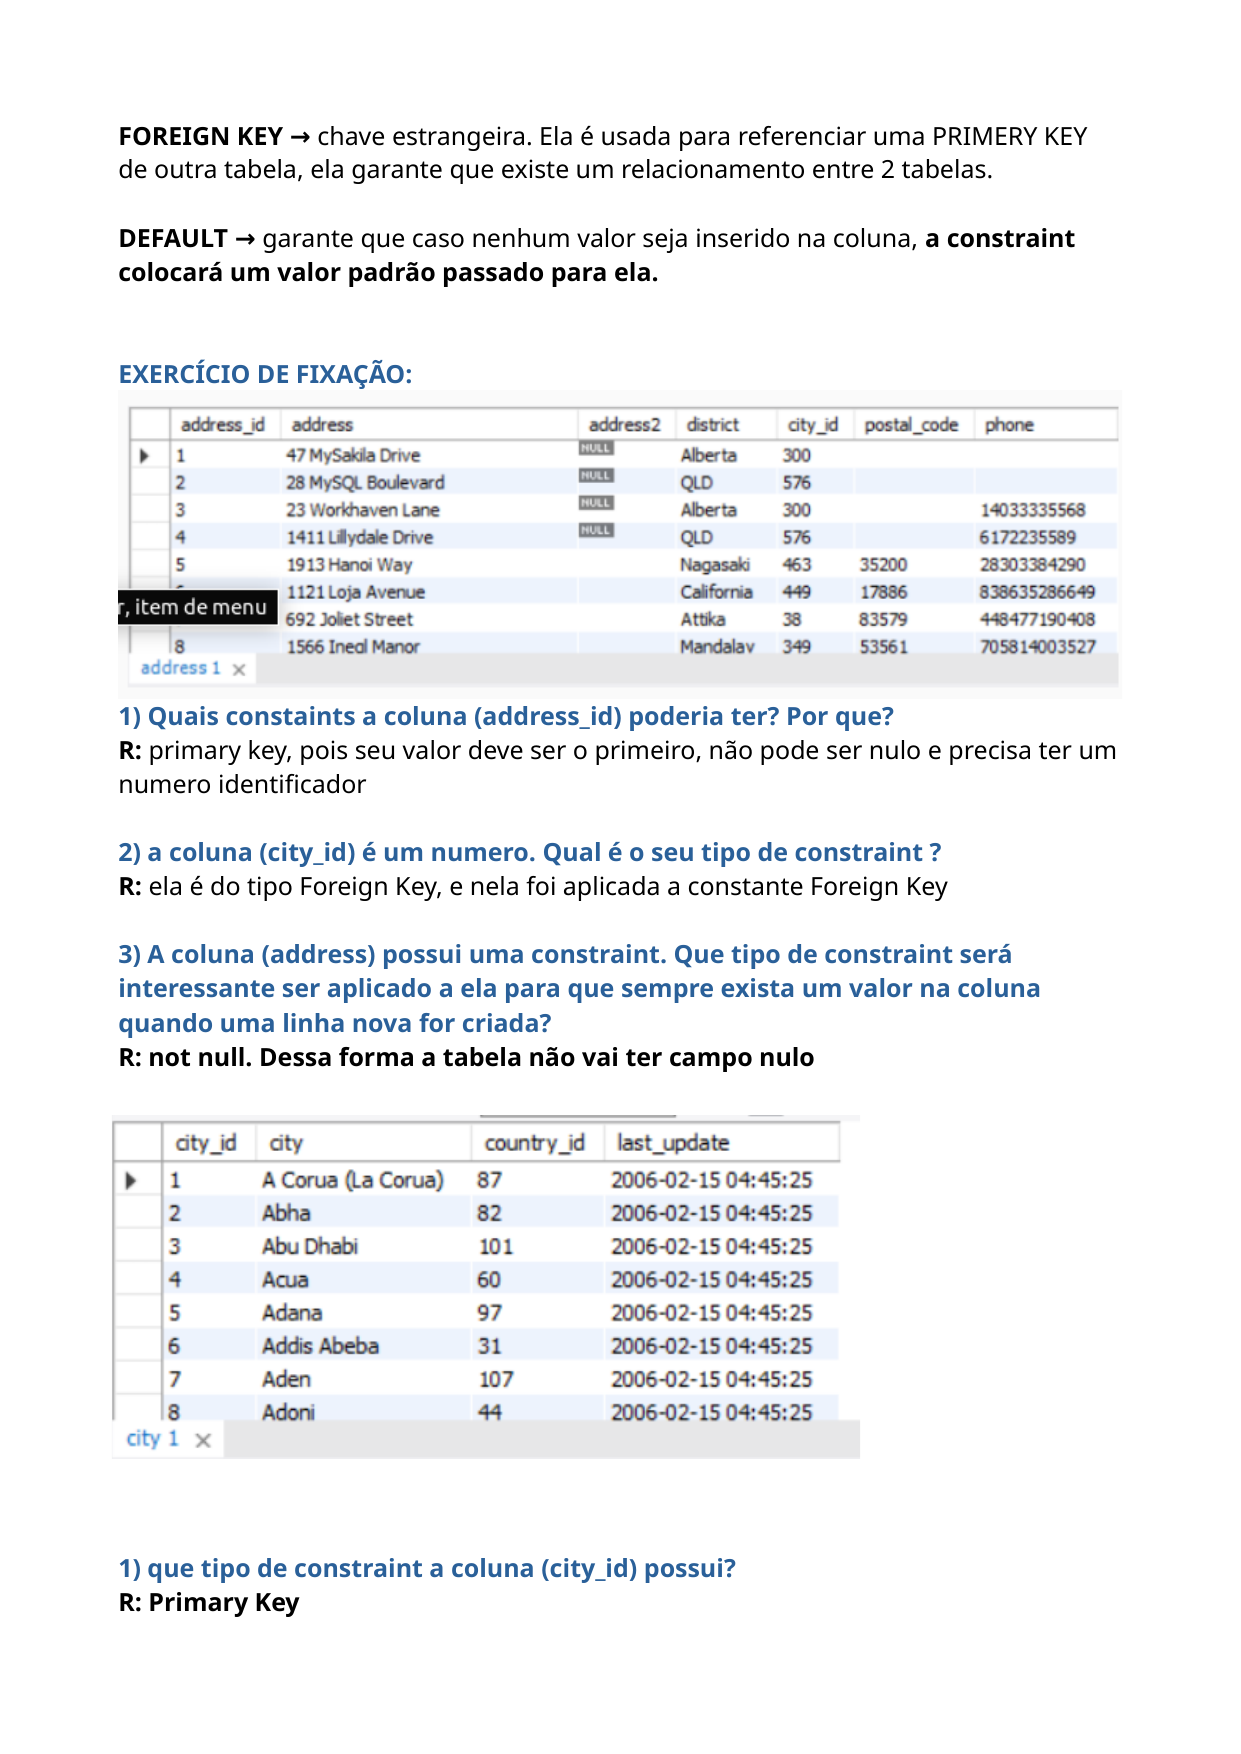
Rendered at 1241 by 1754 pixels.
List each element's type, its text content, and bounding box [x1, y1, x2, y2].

picture [111, 1115, 861, 1459]
text FOREIGN KEY → chave estrangeira. Ela é usada para referenciar uma PRIMERY KEY de outra tabela, ela garante que existe um relacionamento entre 2 tabelas. [118, 118, 1122, 186]
text R: not null. Dessa forma a tabela não vai ter campo nulo [118, 1039, 1122, 1073]
text 1) que tipo de constraint a coluna (city_id) possui? [118, 1550, 1122, 1584]
text 1) Quais constaints a coluna (address_id) poderia ter? Por que? [118, 699, 1122, 733]
text R: ela é do tipo Foreign Key, e nela foi aplicada a constante Foreign Key [118, 869, 1122, 903]
picture [118, 390, 1123, 699]
text EXERCÍCIO DE FIXAÇÃO: [118, 357, 1122, 390]
text R: Primary Key [118, 1584, 1122, 1618]
text DEFAULT → garante que caso nenhum valor seja inserido na coluna, a constraint colocará um valor padrão passado para ela. [118, 220, 1122, 288]
text 3) A coluna (address) possui uma constraint. Que tipo de constraint será interessante ser aplicado a ela para que sempre exista um valor na coluna quando uma linha nova for criada? [118, 937, 1122, 1039]
text R: primary key, pois seu valor deve ser o primeiro, não pode ser nulo e precisa ter um numero identificador [118, 733, 1122, 801]
text 2) a coluna (city_id) é um numero. Qual é o seu tipo de constraint ? [118, 835, 1122, 869]
